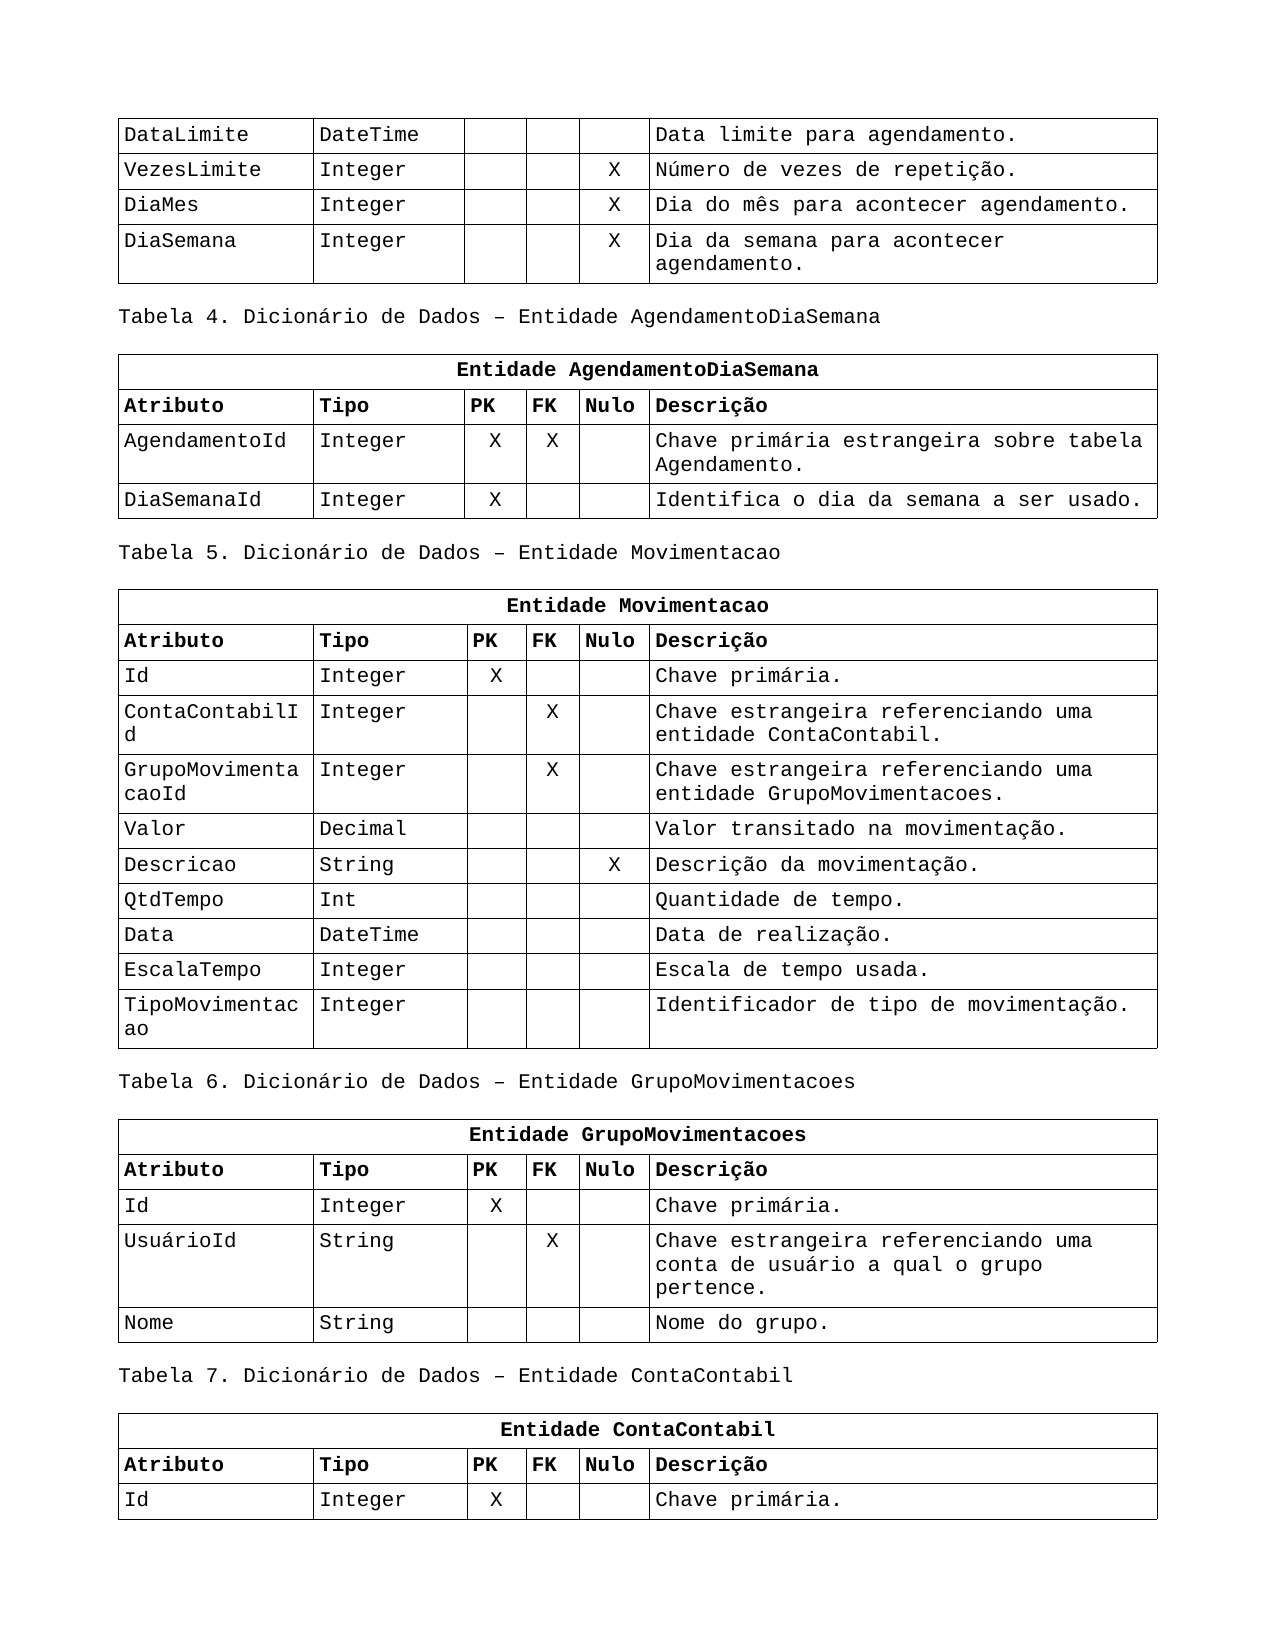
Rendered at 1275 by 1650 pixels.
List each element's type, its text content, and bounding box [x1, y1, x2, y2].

table_cell [527, 154, 579, 188]
table_cell [465, 119, 526, 153]
table_cell UsuárioId [119, 1225, 313, 1307]
table_cell Número de vezes de repetição. [650, 154, 1157, 188]
table_cell Chave primária estrangeira sobre tabela Agendamento. [650, 425, 1157, 483]
table_cell Id [119, 1190, 313, 1224]
table_cell [468, 814, 526, 848]
table_cell [580, 1308, 649, 1342]
table_cell [580, 1484, 649, 1518]
table_cell X [580, 225, 649, 283]
table_cell Descrição [650, 390, 1157, 424]
table_cell X [527, 696, 579, 754]
table_cell [465, 225, 526, 283]
table_cell [580, 919, 649, 953]
table_cell PK [465, 390, 526, 424]
table_cell String [314, 1225, 467, 1307]
table_cell Nome [119, 1308, 313, 1342]
table_cell Integer [314, 425, 464, 483]
table_cell DateTime [314, 119, 464, 153]
table_cell PK [468, 1449, 526, 1483]
table_cell Chave primária. [650, 661, 1157, 695]
table_cell [580, 1225, 649, 1307]
table_cell DiaSemana [119, 225, 313, 283]
table_cell Data [119, 919, 313, 953]
table_cell Tipo [314, 1155, 467, 1189]
table_cell FK [527, 1155, 579, 1189]
table_cell [468, 1308, 526, 1342]
table_cell Chave primária. [650, 1484, 1157, 1518]
table_cell X [527, 1225, 579, 1307]
table_cell [527, 1308, 579, 1342]
table_cell Chave estrangeira referenciando uma entidade ContaContabil. [650, 696, 1157, 754]
table_cell Integer [314, 661, 467, 695]
table_cell Integer [314, 696, 467, 754]
table_cell Integer [314, 484, 464, 518]
table_cell Valor [119, 814, 313, 848]
table_cell [527, 814, 579, 848]
table_cell [580, 755, 649, 812]
table_header Entidade GrupoMovimentacoes [119, 1120, 1157, 1154]
table_cell Descrição da movimentação. [650, 849, 1157, 883]
table_cell X [468, 1190, 526, 1224]
table_cell Integer [314, 755, 467, 812]
text Tabela 7. Dicionário de Dados – Entidade ContaContabil [118, 1366, 1157, 1389]
table_cell [580, 661, 649, 695]
table_cell Identifica o dia da semana a ser usado. [650, 484, 1157, 518]
text Tabela 6. Dicionário de Dados – Entidade GrupoMovimentacoes [118, 1071, 1157, 1095]
table_cell [468, 755, 526, 812]
table_cell PK [468, 1155, 526, 1189]
table_cell Descrição [650, 625, 1157, 659]
table_cell Chave estrangeira referenciando uma entidade GrupoMovimentacoes. [650, 755, 1157, 812]
table_cell [527, 190, 579, 224]
table_cell Atributo [119, 390, 313, 424]
table_cell [468, 1225, 526, 1307]
table_header Entidade ContaContabil [119, 1414, 1157, 1448]
table_cell Descrição [650, 1155, 1157, 1189]
text Tabela 4. Dicionário de Dados – Entidade AgendamentoDiaSemana [118, 306, 1157, 330]
table_cell [527, 990, 579, 1047]
table_cell [580, 990, 649, 1047]
table_cell [465, 154, 526, 188]
table_cell Quantidade de tempo. [650, 884, 1157, 918]
table_cell X [580, 849, 649, 883]
table_cell [527, 849, 579, 883]
table_cell [580, 425, 649, 483]
table_cell [468, 884, 526, 918]
table_cell [468, 696, 526, 754]
table_cell X [580, 190, 649, 224]
table_cell Nome do grupo. [650, 1308, 1157, 1342]
table_cell String [314, 849, 467, 883]
table_cell GrupoMovimentacaoId [119, 755, 313, 812]
table_cell [527, 884, 579, 918]
table_header Entidade AgendamentoDiaSemana [119, 355, 1157, 389]
table_cell Descricao [119, 849, 313, 883]
table_cell Integer [314, 990, 467, 1047]
table_cell Descrição [650, 1449, 1157, 1483]
table_cell Decimal [314, 814, 467, 848]
table_cell Atributo [119, 625, 313, 659]
table_cell Integer [314, 225, 464, 283]
table_cell [468, 849, 526, 883]
table_cell Nulo [580, 390, 649, 424]
table_cell String [314, 1308, 467, 1342]
table_cell Integer [314, 154, 464, 188]
table_cell [527, 119, 579, 153]
table_cell Atributo [119, 1155, 313, 1189]
table_cell [468, 990, 526, 1047]
table_cell Int [314, 884, 467, 918]
table_cell Integer [314, 190, 464, 224]
table_cell Nulo [580, 1155, 649, 1189]
table_cell X [527, 755, 579, 812]
table_cell [580, 1190, 649, 1224]
table_cell Id [119, 1484, 313, 1518]
table_cell [527, 661, 579, 695]
table_cell Chave primária. [650, 1190, 1157, 1224]
table_cell [580, 696, 649, 754]
table_cell FK [527, 390, 579, 424]
table_cell Atributo [119, 1449, 313, 1483]
table_cell Data de realização. [650, 919, 1157, 953]
table_cell X [468, 661, 526, 695]
table_cell X [465, 484, 526, 518]
table_cell DateTime [314, 919, 467, 953]
table_header Entidade Movimentacao [119, 590, 1157, 624]
table_cell DiaSemanaId [119, 484, 313, 518]
table_cell Chave estrangeira referenciando uma conta de usuário a qual o grupo pertence. [650, 1225, 1157, 1307]
table_cell [527, 1190, 579, 1224]
table_cell Id [119, 661, 313, 695]
table_cell DiaMes [119, 190, 313, 224]
table_cell [468, 919, 526, 953]
table_cell EscalaTempo [119, 954, 313, 988]
table_cell [580, 814, 649, 848]
table_cell Integer [314, 954, 467, 988]
table_cell X [468, 1484, 526, 1518]
table_cell AgendamentoId [119, 425, 313, 483]
table_cell Nulo [580, 1449, 649, 1483]
table_cell Dia da semana para acontecer agendamento. [650, 225, 1157, 283]
table_cell Integer [314, 1190, 467, 1224]
table_cell Dia do mês para acontecer agendamento. [650, 190, 1157, 224]
table_cell [527, 954, 579, 988]
table_cell [465, 190, 526, 224]
table_cell Tipo [314, 1449, 467, 1483]
table_cell PK [468, 625, 526, 659]
table_cell [527, 484, 579, 518]
table_cell Identificador de tipo de movimentação. [650, 990, 1157, 1047]
table_cell X [465, 425, 526, 483]
table_cell [527, 225, 579, 283]
table_cell [580, 884, 649, 918]
table_cell VezesLimite [119, 154, 313, 188]
table_cell [580, 484, 649, 518]
text Tabela 5. Dicionário de Dados – Entidade Movimentacao [118, 542, 1157, 566]
table_cell [527, 1484, 579, 1518]
table_cell [580, 954, 649, 988]
table_cell X [580, 154, 649, 188]
table_cell DataLimite [119, 119, 313, 153]
table_cell FK [527, 1449, 579, 1483]
table_cell Data limite para agendamento. [650, 119, 1157, 153]
table_cell Integer [314, 1484, 467, 1518]
table_cell [580, 119, 649, 153]
table_cell Tipo [314, 625, 467, 659]
table_cell ContaContabilId [119, 696, 313, 754]
table_cell [468, 954, 526, 988]
table_cell Tipo [314, 390, 464, 424]
table_cell Escala de tempo usada. [650, 954, 1157, 988]
table_cell Nulo [580, 625, 649, 659]
table_cell Valor transitado na movimentação. [650, 814, 1157, 848]
table_cell X [527, 425, 579, 483]
table_cell [527, 919, 579, 953]
table_cell FK [527, 625, 579, 659]
table_cell TipoMovimentacao [119, 990, 313, 1047]
table_cell QtdTempo [119, 884, 313, 918]
